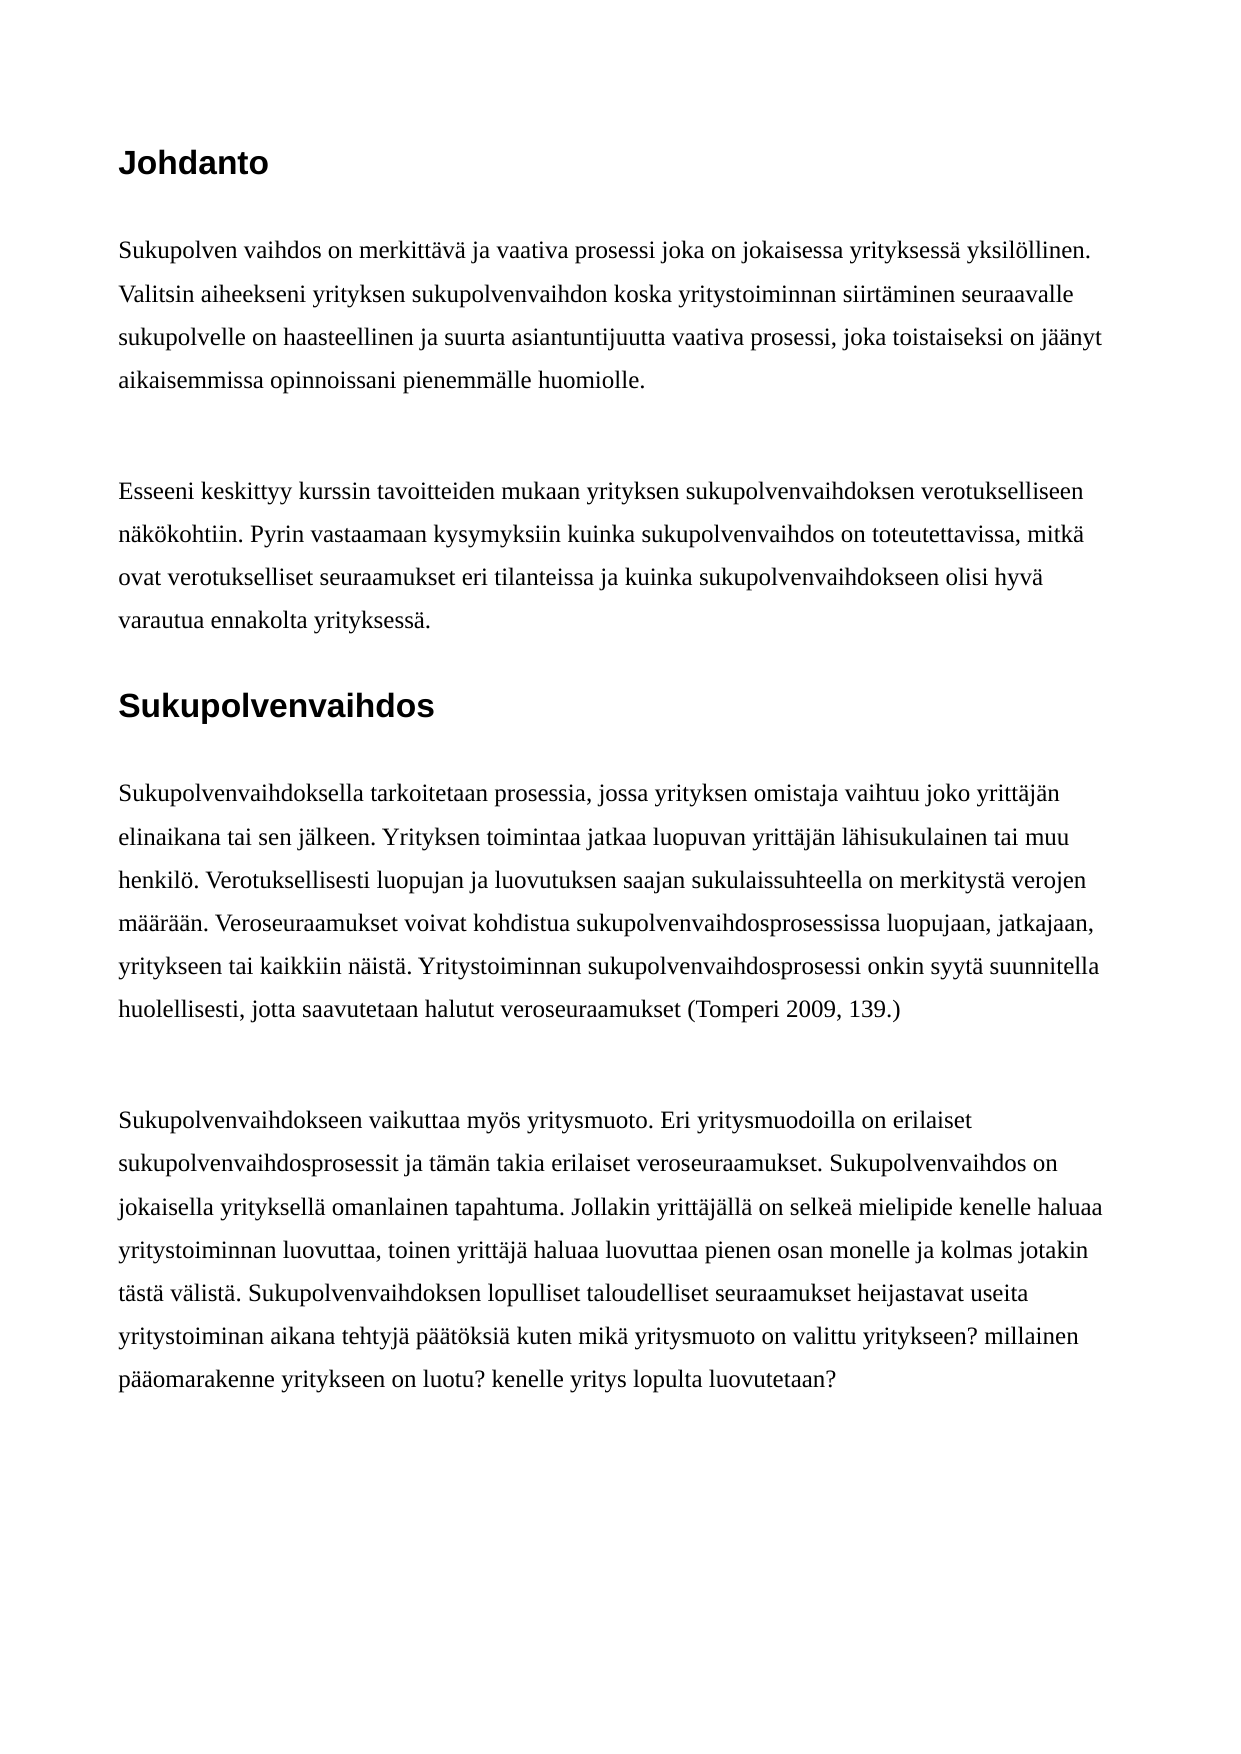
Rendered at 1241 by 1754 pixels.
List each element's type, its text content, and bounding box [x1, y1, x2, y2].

subtitle Sukupolvenvaihdos [118, 686, 1122, 725]
text Esseeni keskittyy kurssin tavoitteiden mukaan yrityksen sukupolvenvaihdoksen verotukselliseen näkökohtiin. Pyrin vastaamaan kysymyksiin kuinka sukupolvenvaihdos on toteutettavissa, mitkä ovat verotukselliset seuraamukset eri tilanteissa ja kuinka sukupolvenvaihdokseen olisi hyvä varautua ennakolta yrityksessä. [118, 476, 1122, 634]
subtitle Johdanto [118, 143, 1122, 182]
text Sukupolvenvaihdokseen vaikuttaa myös yritysmuoto. Eri yritysmuodoilla on erilaiset sukupolvenvaihdosprosessit ja tämän takia erilaiset veroseuraamukset. Sukupolvenvaihdos on jokaisella yrityksellä omanlainen tapahtuma. Jollakin yrittäjällä on selkeä mielipide kenelle haluaa yritystoiminnan luovuttaa, toinen yrittäjä haluaa luovuttaa pienen osan monelle ja kolmas jotakin tästä välistä. Sukupolvenvaihdoksen lopulliset taloudelliset seuraamukset heijastavat useita yritystoiminan aikana tehtyjä päätöksiä kuten mikä yritysmuoto on valittu yritykseen? millainen pääomarakenne yritykseen on luotu? kenelle yritys lopulta luovutetaan? [118, 1105, 1122, 1393]
text Sukupolven vaihdos on merkittävä ja vaativa prosessi joka on jokaisessa yrityksessä yksilöllinen. Valitsin aiheekseni yrityksen sukupolvenvaihdon koska yritystoiminnan siirtäminen seuraavalle sukupolvelle on haasteellinen ja suurta asiantuntijuutta vaativa prosessi, joka toistaiseksi on jäänyt aikaisemmissa opinnoissani pienemmälle huomiolle. [118, 236, 1122, 394]
text Sukupolvenvaihdoksella tarkoitetaan prosessia, jossa yrityksen omistaja vaihtuu joko yrittäjän elinaikana tai sen jälkeen. Yrityksen toimintaa jatkaa luopuvan yrittäjän lähisukulainen tai muu henkilö. Verotuksellisesti luopujan ja luovutuksen saajan sukulaissuhteella on merkitystä verojen määrään. Veroseuraamukset voivat kohdistua sukupolvenvaihdosprosessissa luopujaan, jatkajaan, yritykseen tai kaikkiin näistä. Yritystoiminnan sukupolvenvaihdosprosessi onkin syytä suunnitella huolellisesti, jotta saavutetaan halutut veroseuraamukset (Tomperi 2009, 139.) [118, 778, 1122, 1023]
